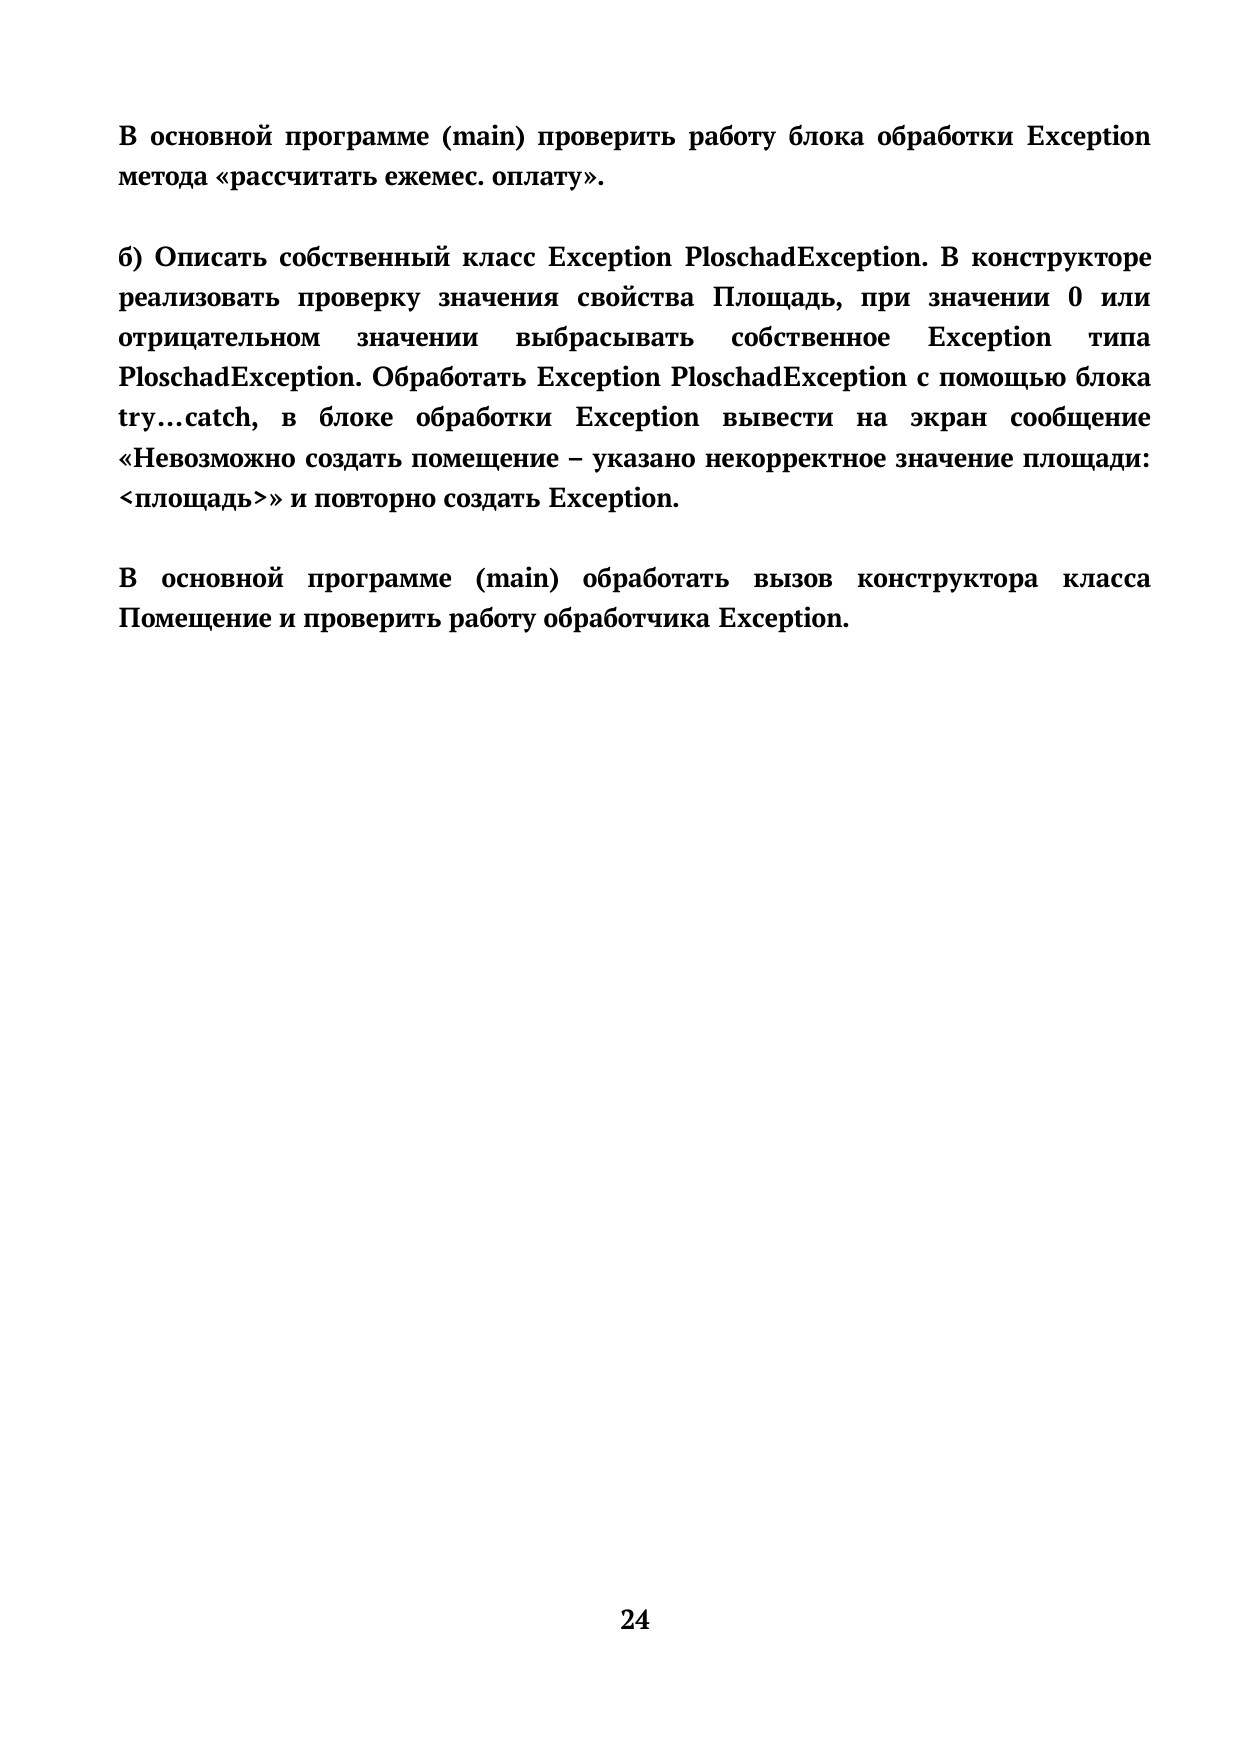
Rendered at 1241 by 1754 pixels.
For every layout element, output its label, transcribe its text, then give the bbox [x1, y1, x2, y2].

text В основной программе (main) проверить работу блока обработки Exception метода «рассчитать ежемес. оплату». [118, 118, 1152, 192]
text В основной программе (main) обработать вызов конструктора класса Помещение и проверить работу обработчика Exception. [118, 560, 1152, 634]
text б) Описать собственный класс Exception PloschadException. В конструкторе реализовать проверку значения свойства Площадь, при значении 0 или отрицательном значении выбрасывать собственное Exception типа PloschadException. Обработать Exception PloschadException с помощью блока try…catch, в блоке обработки Exception вывести на экран сообщение «Невозможно создать помещение – указано некорректное значение площади: <площадь>» и повторно создать Exception. [118, 239, 1152, 513]
